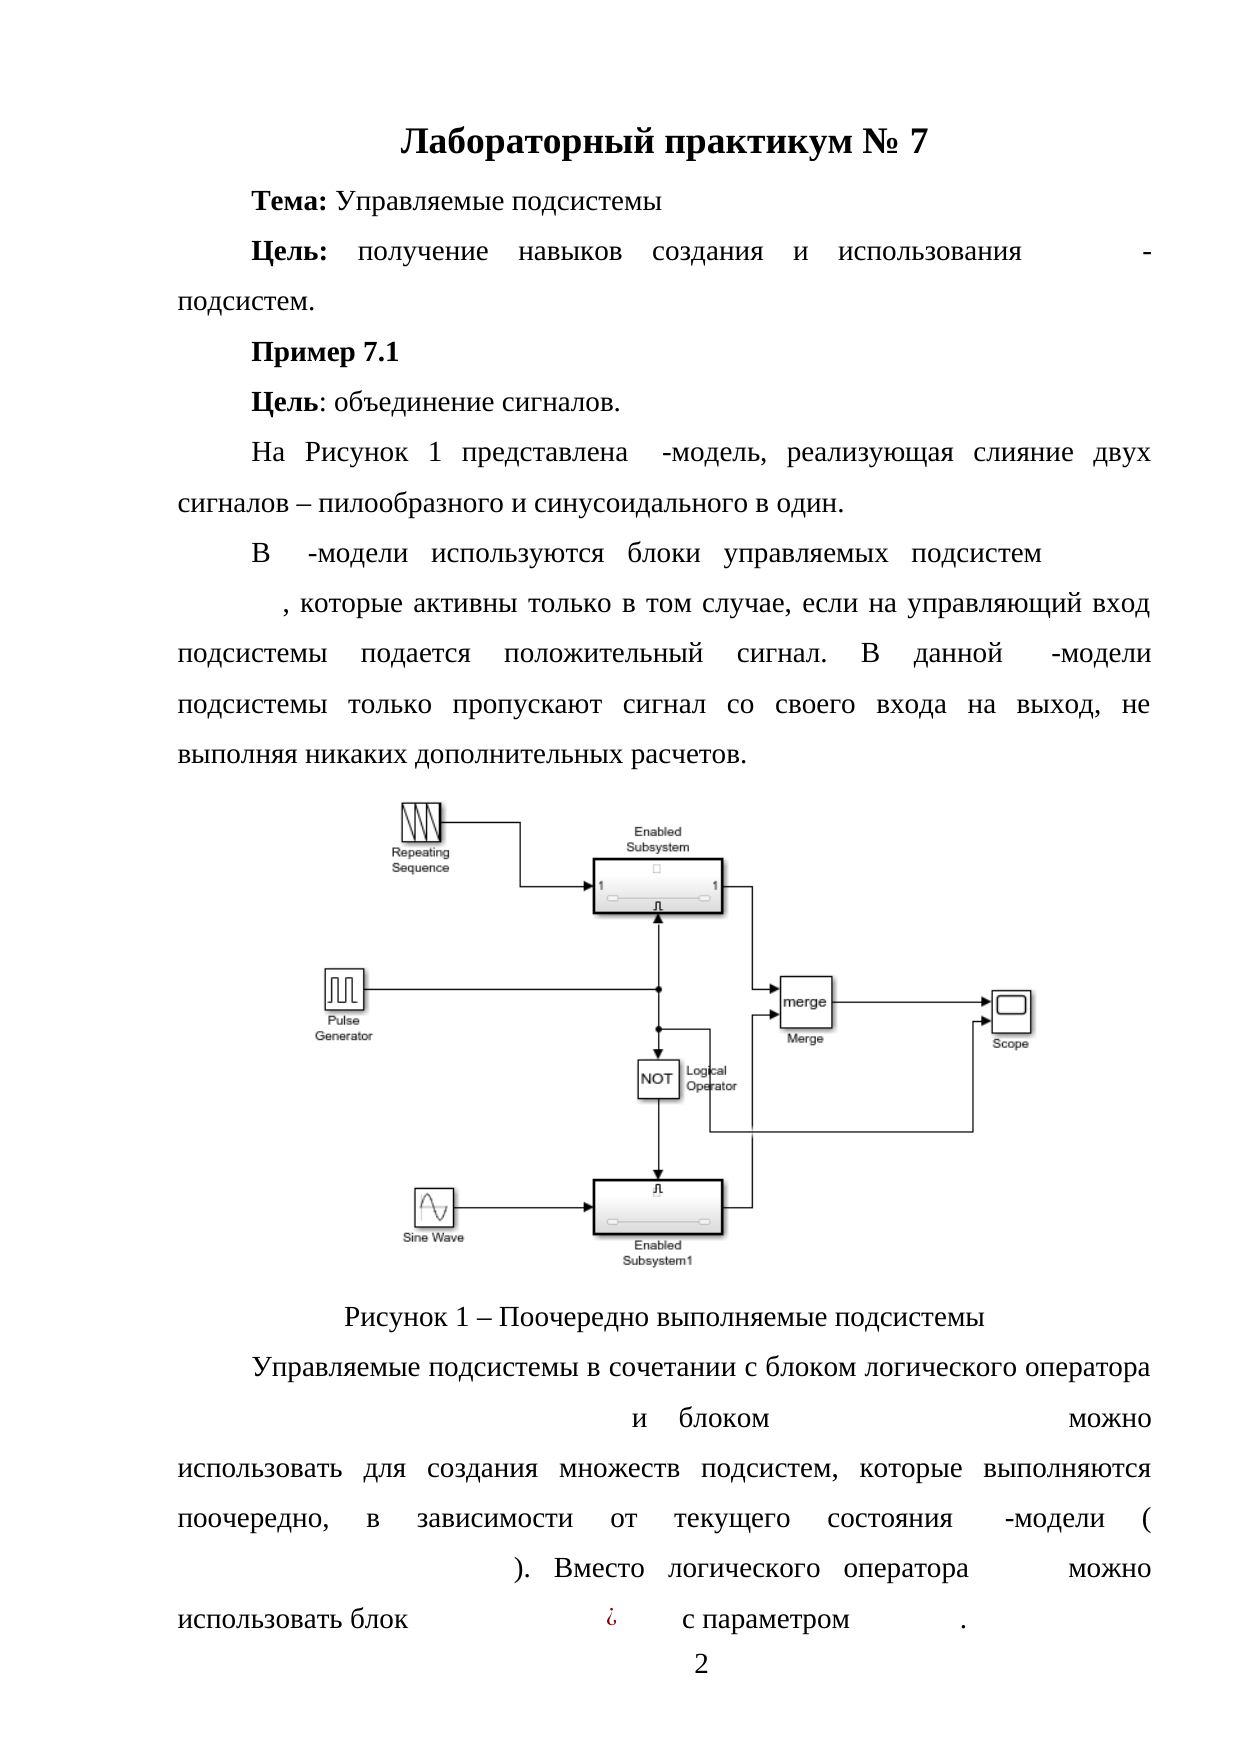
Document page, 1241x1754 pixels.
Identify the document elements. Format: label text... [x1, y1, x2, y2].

text Тема: Управляемые подсистемы [177, 183, 1152, 216]
text Управляемые подсистемы в сочетании с блоком логического оператора и блоком можно использовать для создания множеств подсистем, которые выполняются поочередно, в зависимости от текущего состояния -модели (). Вместо логического оператора можно использовать блок с параметром . [177, 1349, 1152, 1634]
text Рисунок 1 – Поочередно выполняемые подсистемы [177, 1299, 1152, 1333]
subtitle Пример 7.1 [177, 334, 1152, 367]
text На рисунок 1 представлена -модель, реализующая слияние двух сигналов – пилообразного и синусоидального в один. [177, 434, 1152, 518]
text Цель: получение навыков создания и использования -подсистем. [177, 233, 1152, 317]
picture [277, 786, 1052, 1283]
text Лабораторный практикум № 7 [177, 118, 1152, 161]
text В -модели используются блоки управляемых подсистем , которые активны только в том случае, если на управляющий вход подсистемы подается положительный сигнал. В данной -модели подсистемы только пропускают сигнал со своего входа на выход, не выполняя никаких дополнительных расчетов. [177, 535, 1152, 770]
text Цель: объединение сигналов. [177, 384, 1152, 418]
